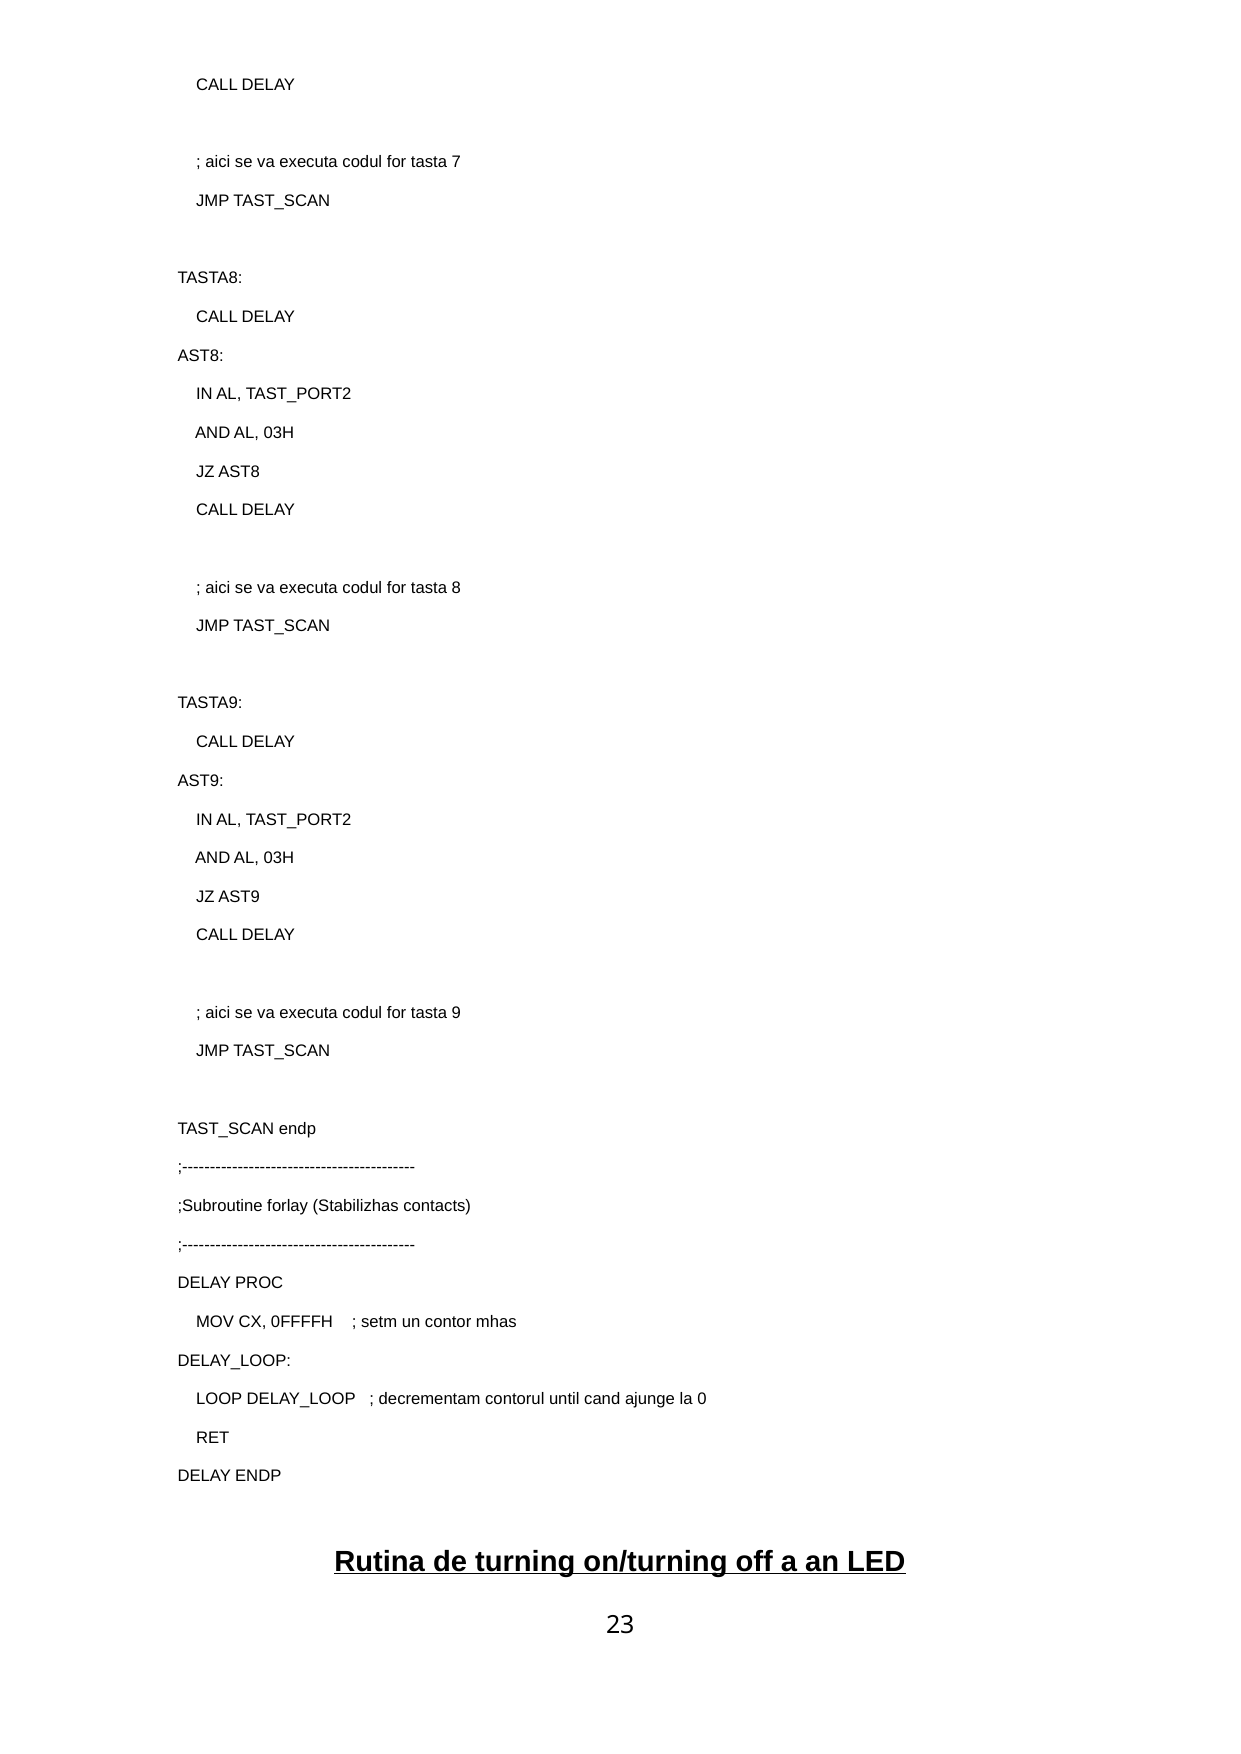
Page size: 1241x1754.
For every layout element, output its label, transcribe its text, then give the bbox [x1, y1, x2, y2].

text AND AL, 03H [177, 423, 1063, 442]
text MOV CX, 0FFFFH ; setm un contor mhas [177, 1312, 1063, 1331]
text CALL DELAY [177, 925, 1063, 944]
text JZ AST9 [177, 887, 1063, 906]
text TASTA9: [177, 693, 1063, 712]
text ; aici se va executa codul for tasta 8 [177, 577, 1063, 597]
text ;------------------------------------------ [177, 1157, 1063, 1176]
text JMP TAST_SCAN [177, 1041, 1063, 1060]
text ; aici se va executa codul for tasta 7 [177, 152, 1063, 171]
text AND AL, 03H [177, 848, 1063, 867]
text DELAY PROC [177, 1273, 1063, 1292]
text AST8: [177, 346, 1063, 365]
text ; aici se va executa codul for tasta 9 [177, 1002, 1063, 1022]
text DELAY ENDP [177, 1466, 1063, 1485]
text IN AL, TAST_PORT2 [177, 384, 1063, 403]
text ;Subroutine forlay (Stabilizhas contacts) [177, 1196, 1063, 1215]
text TASTA8: [177, 268, 1063, 287]
text JZ AST8 [177, 461, 1063, 481]
text LOOP DELAY_LOOP ; decrementam contorul until cand ajunge la 0 [177, 1389, 1063, 1408]
text TAST_SCAN endp [177, 1118, 1063, 1138]
text IN AL, TAST_PORT2 [177, 809, 1063, 828]
text RET [177, 1428, 1063, 1447]
text CALL DELAY [177, 732, 1063, 751]
text Rutina de turning on/turning off a an LED [177, 1543, 1063, 1577]
text CALL DELAY [177, 500, 1063, 519]
text AST9: [177, 771, 1063, 790]
text DELAY_LOOP: [177, 1350, 1063, 1369]
text CALL DELAY [177, 75, 1063, 94]
text JMP TAST_SCAN [177, 191, 1063, 210]
text CALL DELAY [177, 307, 1063, 326]
text JMP TAST_SCAN [177, 616, 1063, 635]
text ;------------------------------------------ [177, 1234, 1063, 1253]
